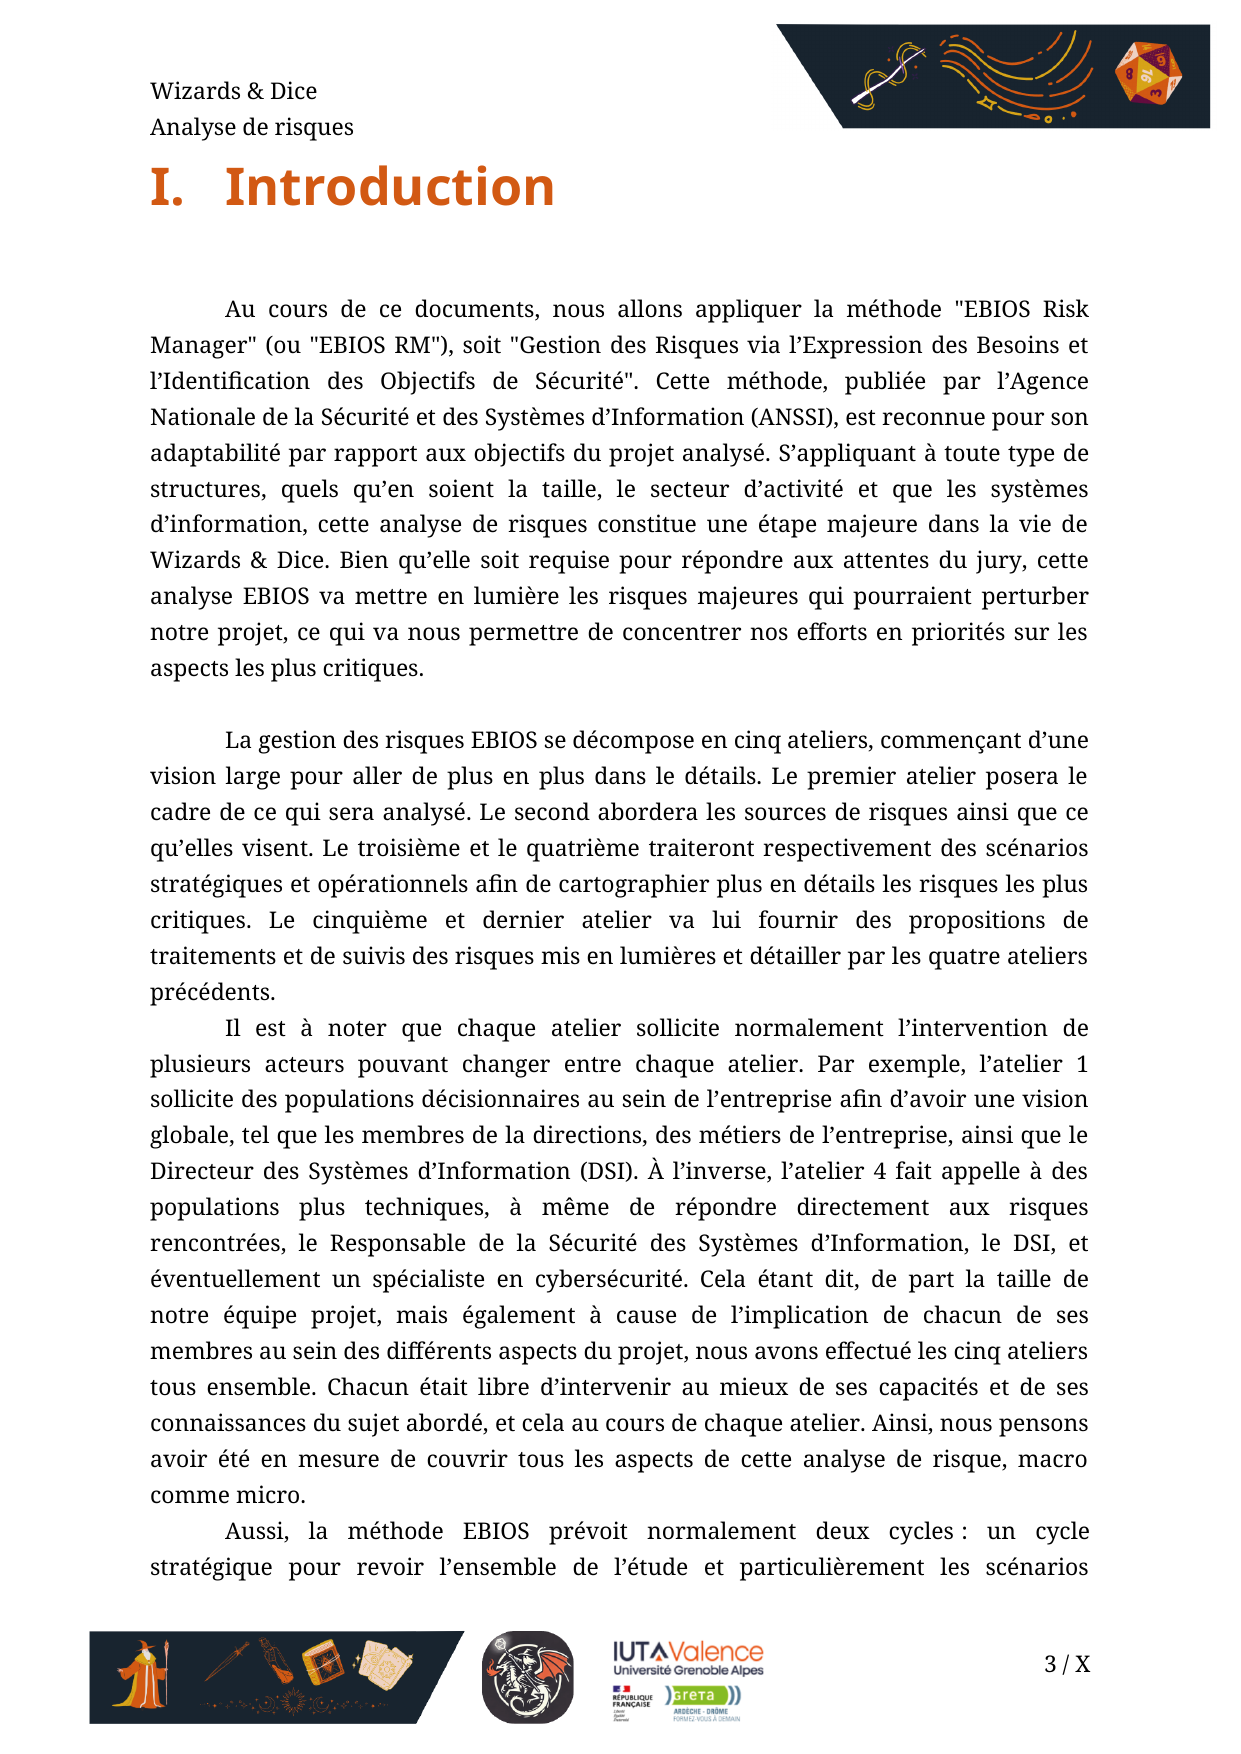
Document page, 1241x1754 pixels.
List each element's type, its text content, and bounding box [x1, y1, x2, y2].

text Il est à noter que chaque atelier sollicite normalement l’intervention de plusieurs acteurs pouvant changer entre chaque atelier. Par exemple, l’atelier 1 sollicite des populations décisionnaires au sein de l’entreprise afin d’avoir une vision globale, tel que les membres de la directions, des métiers de l’entreprise, ainsi que le Directeur des Systèmes d’Information (DSI). À l’inverse, l’atelier 4 fait appelle à des populations plus techniques, à même de répondre directement aux risques rencontrées, le Responsable de la Sécurité des Systèmes d’Information, le DSI, et éventuellement un spécialiste en cybersécurité. Cela étant dit, de part la taille de notre équipe projet, mais également à cause de l’implication de chacun de ses membres au sein des différents aspects du projet, nous avons effectué les cinq ateliers tous ensemble. Chacun était libre d’intervenir au mieux de ses capacités et de ses connaissances du sujet abordé, et cela au cours de chaque atelier. Ainsi, nous pensons avoir été en mesure de couvrir tous les aspects de cette analyse de risque, macro comme micro. [150, 1012, 1090, 1510]
text Au cours de ce documents, nous allons appliquer la méthode "EBIOS Risk Manager" (ou "EBIOS RM"), soit "Gestion des Risques via l’Expression des Besoins et l’Identification des Objectifs de Sécurité". Cette méthode, publiée par l’Agence Nationale de la Sécurité et des Systèmes d’Information (ANSSI), est reconnue pour son adaptabilité par rapport aux objectifs du projet analysé. S’appliquant à toute type de structures, quels qu’en soient la taille, le secteur d’activité et que les systèmes d’information, cette analyse de risques constitue une étape majeure dans la vie de Wizards & Dice. Bien qu’elle soit requise pour répondre aux attentes du jury, cette analyse EBIOS va mettre en lumière les risques majeures qui pourraient perturber notre projet, ce qui va nous permettre de concentrer nos efforts en priorités sur les aspects les plus critiques. [150, 293, 1090, 683]
picture [81, 1620, 788, 1733]
text La gestion des risques EBIOS se décompose en cinq ateliers, commençant d’une vision large pour aller de plus en plus dans le détails. Le premier atelier posera le cadre de ce qui sera analysé. Le second abordera les sources de risques ainsi que ce qu’elles visent. Le troisième et le quatrième traiteront respectivement des scénarios stratégiques et opérationnels afin de cartographier plus en détails les risques les plus critiques. Le cinquième et dernier atelier va lui fournir des propositions de traitements et de suivis des risques mis en lumières et détailler par les quatre ateliers précédents. [150, 724, 1090, 1007]
subtitle Introduction [150, 150, 1090, 221]
picture [771, 21, 1218, 131]
text Aussi, la méthode EBIOS prévoit normalement deux cycles : un cycle stratégique pour revoir l’ensemble de l’étude et particulièrement les scénarios [150, 1515, 1090, 1582]
